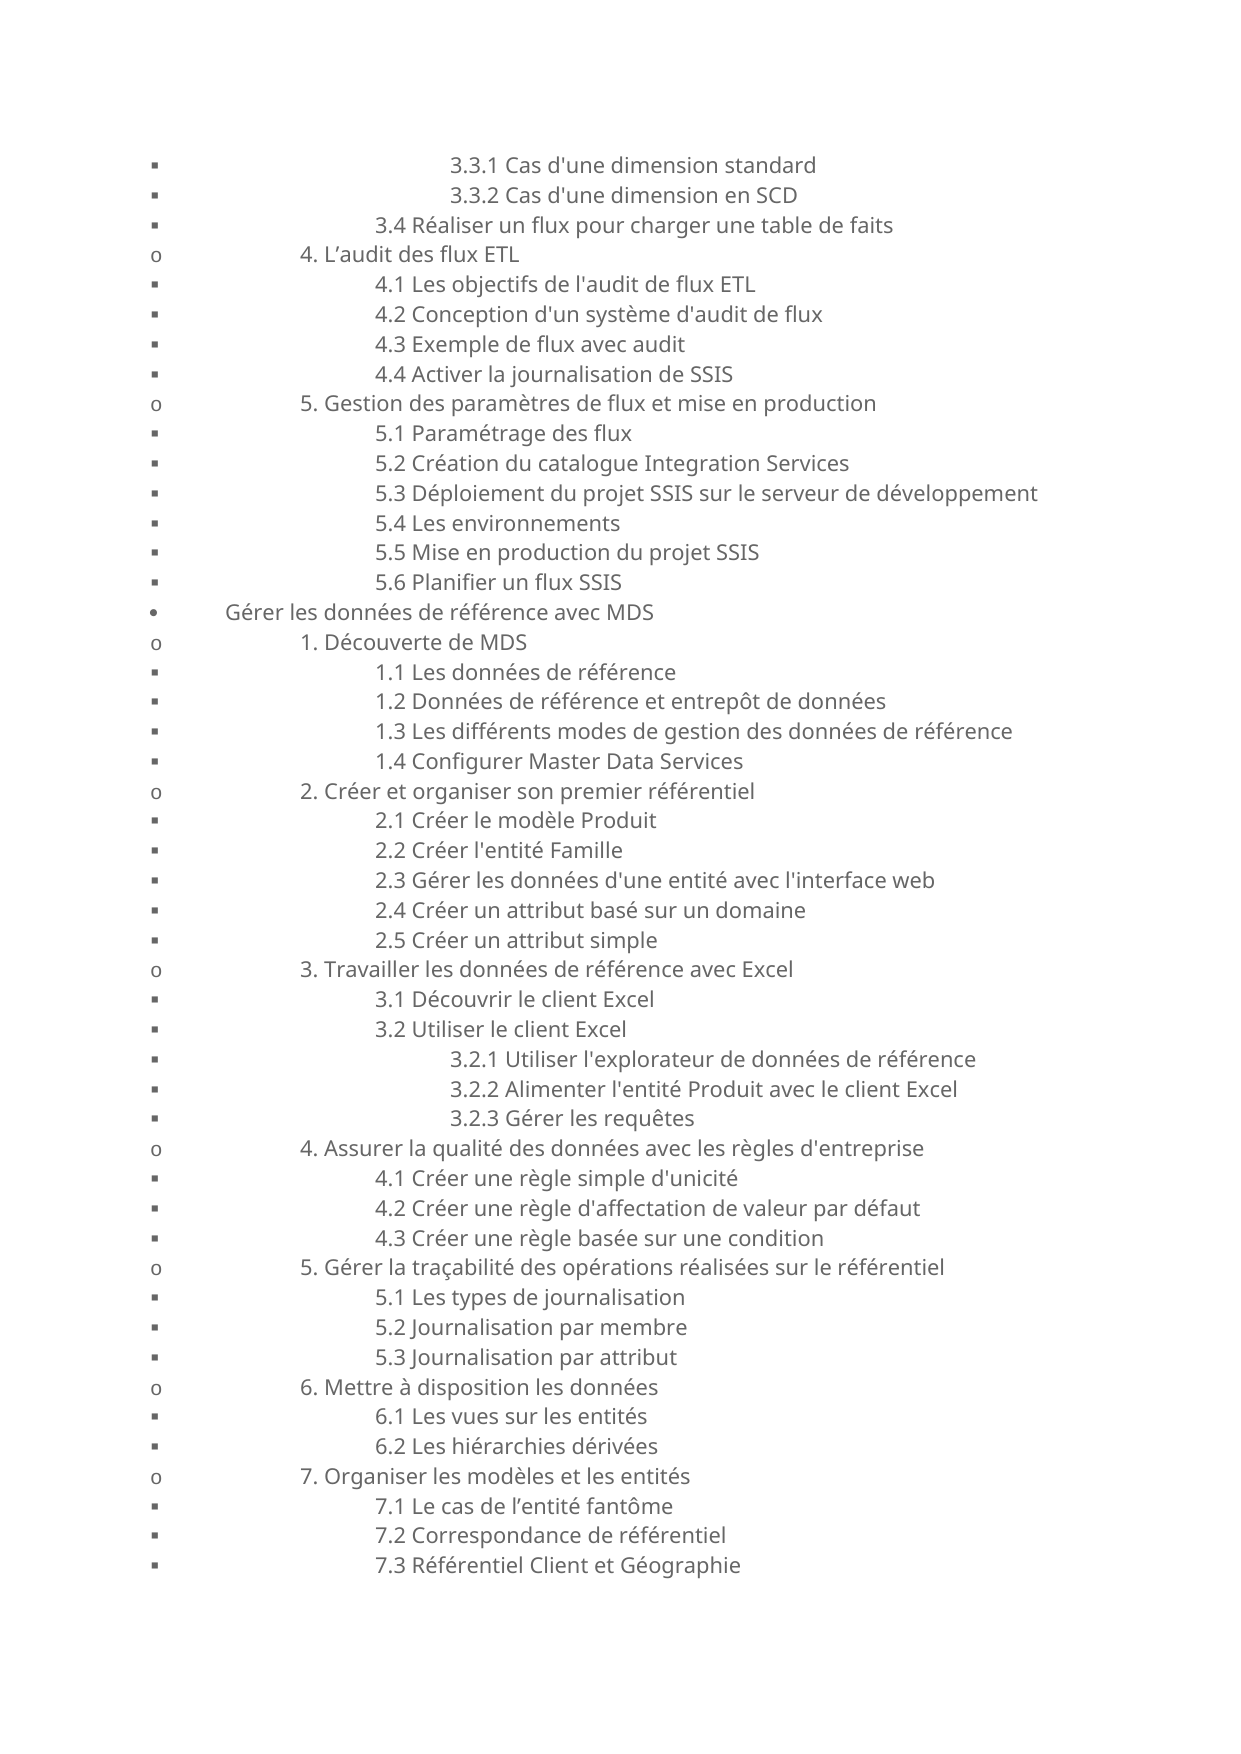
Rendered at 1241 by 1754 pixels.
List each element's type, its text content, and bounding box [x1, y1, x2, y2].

list 5.4 Les environnements [150, 507, 1090, 537]
list 4.2 Conception d'un système d'audit de flux [150, 299, 1090, 329]
list 3.4 Réaliser un flux pour charger une table de faits [150, 209, 1090, 239]
list 2.1 Créer le modèle Produit [150, 805, 1090, 835]
list 5.1 Les types de journalisation [150, 1282, 1090, 1312]
list 4.1 Les objectifs de l'audit de flux ETL [150, 269, 1090, 299]
list 3.3.2 Cas d'une dimension en SCD [150, 180, 1090, 209]
list 7. Organiser les modèles et les entités [150, 1461, 1090, 1491]
list 5.3 Journalisation par attribut [150, 1342, 1090, 1371]
list 5.1 Paramétrage des flux [150, 418, 1090, 448]
list 3.2 Utiliser le client Excel [150, 1014, 1090, 1044]
list 7.3 Référentiel Client et Géographie [150, 1550, 1090, 1580]
list 5.2 Journalisation par membre [150, 1312, 1090, 1342]
list 6. Mettre à disposition les données [150, 1371, 1090, 1401]
list 5.5 Mise en production du projet SSIS [150, 537, 1090, 567]
list 4.4 Activer la journalisation de SSIS [150, 358, 1090, 388]
list 3. Travailler les données de référence avec Excel [150, 954, 1090, 984]
list 2.3 Gérer les données d'une entité avec l'interface web [150, 865, 1090, 895]
list 1.2 Données de référence et entrepôt de données [150, 686, 1090, 716]
list 4.3 Créer une règle basée sur une condition [150, 1222, 1090, 1252]
list 4.2 Créer une règle d'affectation de valeur par défaut [150, 1193, 1090, 1222]
list 7.1 Le cas de l’entité fantôme [150, 1491, 1090, 1520]
list 6.1 Les vues sur les entités [150, 1401, 1090, 1431]
list 5.6 Planifier un flux SSIS [150, 567, 1090, 597]
list 5.3 Déploiement du projet SSIS sur le serveur de développement [150, 478, 1090, 507]
list 2.4 Créer un attribut basé sur un domaine [150, 895, 1090, 924]
list 5. Gérer la traçabilité des opérations réalisées sur le référentiel [150, 1252, 1090, 1282]
list 4.1 Créer une règle simple d'unicité [150, 1163, 1090, 1193]
list 1.3 Les différents modes de gestion des données de référence [150, 716, 1090, 746]
list 4. L’audit des flux ETL [150, 239, 1090, 269]
list 5.2 Création du catalogue Integration Services [150, 448, 1090, 478]
list 3.2.1 Utiliser l'explorateur de données de référence [150, 1044, 1090, 1073]
list 1. Découverte de MDS [150, 627, 1090, 656]
list 3.3.1 Cas d'une dimension standard [150, 150, 1090, 180]
list 3.2.2 Alimenter l'entité Produit avec le client Excel [150, 1073, 1090, 1103]
list 4. Assurer la qualité des données avec les règles d'entreprise [150, 1133, 1090, 1163]
list 1.4 Configurer Master Data Services [150, 746, 1090, 776]
list 2.2 Créer l'entité Famille [150, 835, 1090, 865]
list 2.5 Créer un attribut simple [150, 924, 1090, 954]
list 3.2.3 Gérer les requêtes [150, 1103, 1090, 1133]
list 7.2 Correspondance de référentiel [150, 1520, 1090, 1550]
list 1.1 Les données de référence [150, 656, 1090, 686]
list 3.1 Découvrir le client Excel [150, 984, 1090, 1014]
list 4.3 Exemple de flux avec audit [150, 329, 1090, 358]
list 2. Créer et organiser son premier référentiel [150, 776, 1090, 805]
list 6.2 Les hiérarchies dérivées [150, 1431, 1090, 1461]
list 5. Gestion des paramètres de flux et mise en production [150, 388, 1090, 418]
list Gérer les données de référence avec MDS [150, 597, 1090, 627]
